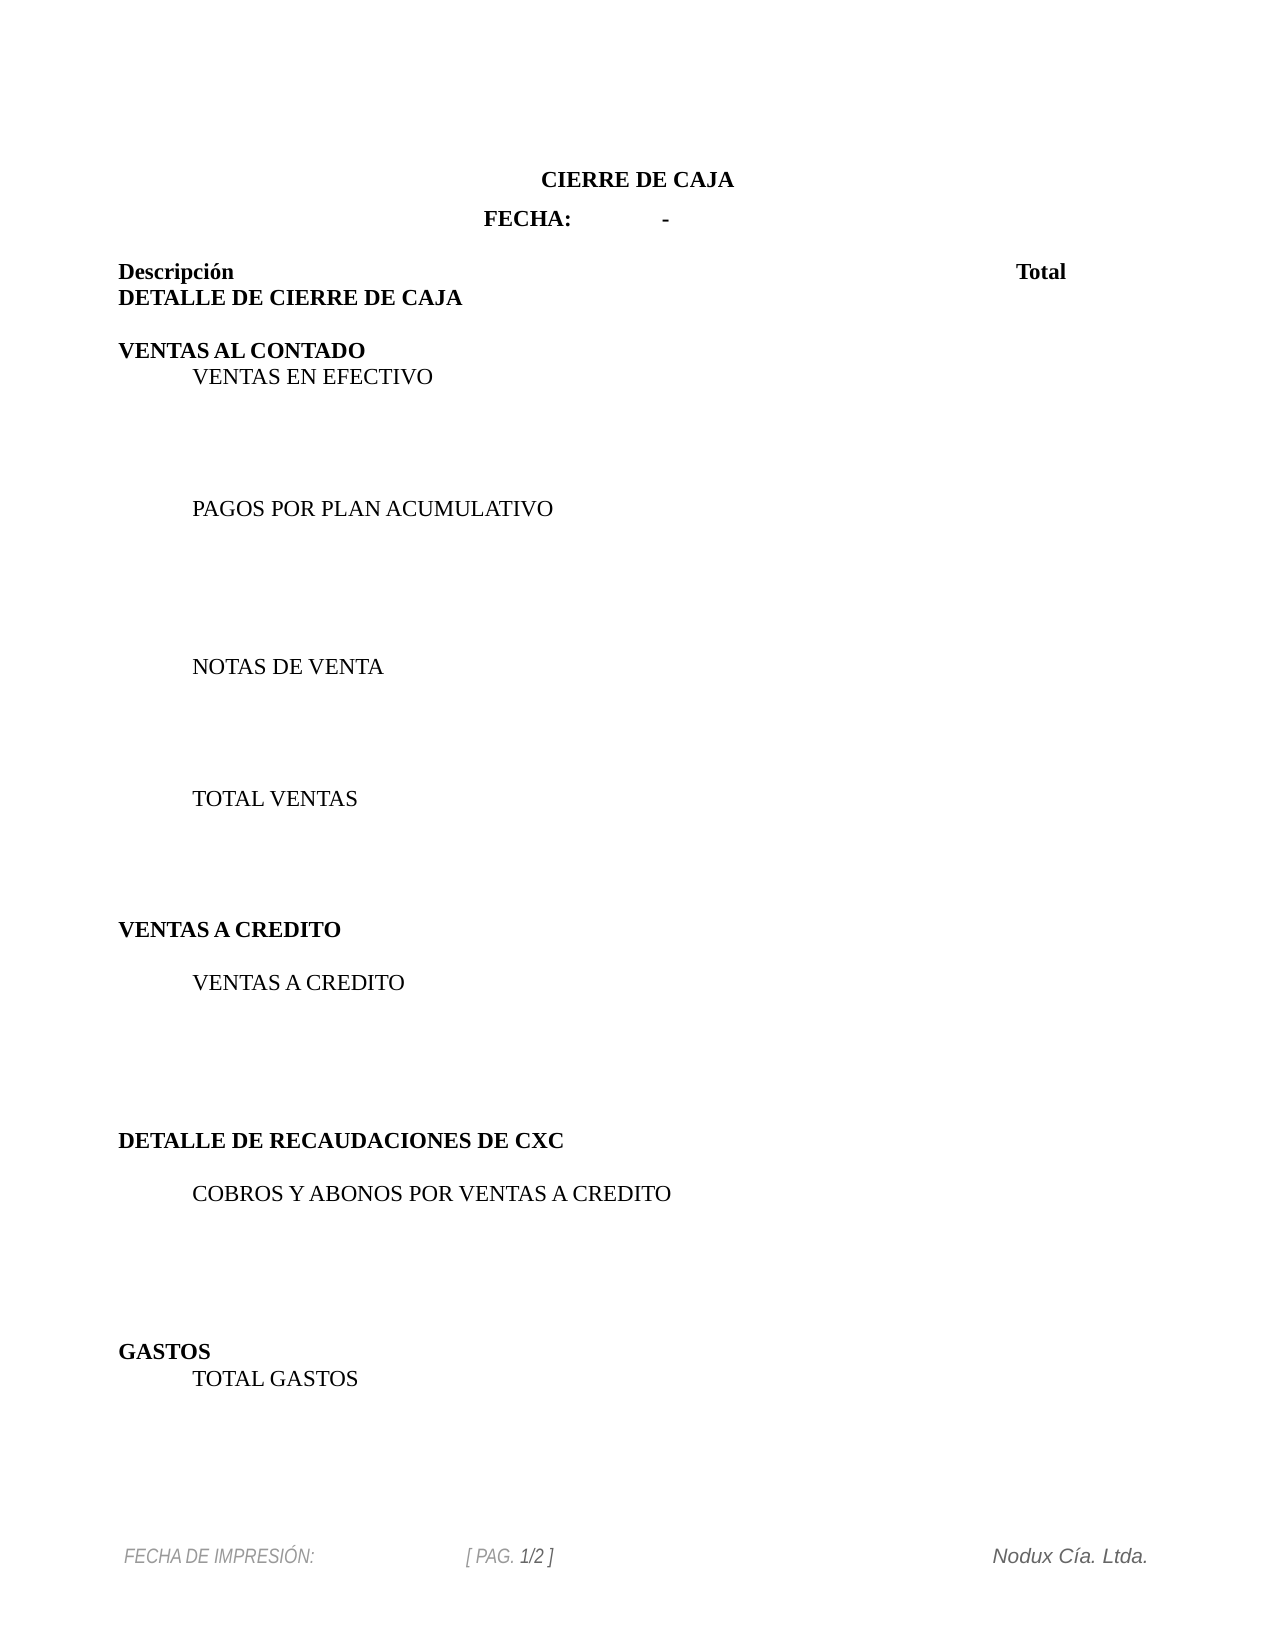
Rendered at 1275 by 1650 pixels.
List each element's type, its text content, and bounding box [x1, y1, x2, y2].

table_cell [924, 1075, 1157, 1101]
table_cell DETALLE DE RECAUDACIONES DE CXC [118, 1128, 924, 1154]
text CIERRE DE CAJA [118, 166, 1157, 192]
table_cell <(format_currency(ventas_efectivo, company.party.lang, company.currency))> [924, 363, 1157, 468]
text FECHA: <fecha> - <fecha_fin> [118, 205, 1157, 231]
table_header Descripción [118, 258, 924, 284]
table_cell <if test="ventas_acumulativo != 0"> [118, 469, 924, 495]
table_cell VENTAS AL CONTADO [118, 337, 924, 363]
table_cell [924, 943, 1157, 969]
table_cell GASTOS [118, 1338, 924, 1364]
table_cell <(format_currency(ventas_acumulativo, company.party.lang, company.currency))> [924, 495, 1157, 600]
table_cell TOTAL VENTAS [118, 785, 924, 890]
table_cell DETALLE DE CIERRE DE CAJA [118, 284, 924, 310]
table_cell </if> [118, 600, 924, 627]
table_cell [924, 1154, 1157, 1180]
table_cell NOTAS DE VENTA [118, 653, 924, 758]
table_cell <if test="c_a_efectivo != 0"> [118, 1154, 924, 1180]
table_cell <if test="notas_venta != 0"> [118, 627, 924, 653]
table_cell [924, 600, 1157, 627]
table_cell <if test="ventas_credito != 0"> [118, 943, 924, 969]
table_cell <(format_currency(ventas_credito, company.party.lang, company.currency))> [924, 969, 1157, 1075]
table_cell [924, 310, 1157, 337]
subtitle <company.party.name> [118, 135, 1157, 166]
table_cell <(format_currency(total_contado, company.party.lang, company.currency))> [924, 785, 1157, 890]
table_cell </if> [118, 1286, 924, 1312]
table_cell PAGOS POR PLAN ACUMULATIVO [118, 495, 924, 600]
table_cell [118, 890, 924, 917]
table_cell [924, 284, 1157, 310]
table_cell [118, 1470, 924, 1496]
table_cell [924, 917, 1157, 943]
table_cell VENTAS A CREDITO [118, 917, 924, 943]
table_cell [924, 1338, 1157, 1364]
table_cell [924, 337, 1157, 363]
table_cell [924, 1470, 1157, 1496]
table_cell <(format_currency(notas_venta, company.party.lang, company.currency))> [924, 653, 1157, 758]
table_cell [924, 469, 1157, 495]
table_cell [924, 1128, 1157, 1154]
table_cell [924, 627, 1157, 653]
table_cell COBROS Y ABONOS POR VENTAS A CREDITO [118, 1180, 924, 1286]
table_cell [924, 1312, 1157, 1338]
table_cell [118, 310, 924, 337]
table_cell [118, 1101, 924, 1127]
table_cell [924, 1286, 1157, 1312]
table_cell VENTAS A CREDITO [118, 969, 924, 1075]
table_cell VENTAS EN EFECTIVO [118, 363, 924, 468]
table_cell </if> [118, 759, 924, 785]
table_cell [118, 1312, 924, 1338]
table_cell <(format_currency(c_a_efectivo, company.party.lang, company.currency))> [924, 1180, 1157, 1286]
table_cell </if> [118, 1075, 924, 1101]
table_cell [924, 1101, 1157, 1127]
table_cell [924, 759, 1157, 785]
table_cell [924, 890, 1157, 917]
table_header Total [924, 258, 1157, 284]
table_cell TOTAL GASTOS [118, 1365, 924, 1470]
table_cell <(format_currency(efectivo_egreso, company.party.lang, company.currency))> [924, 1365, 1157, 1470]
